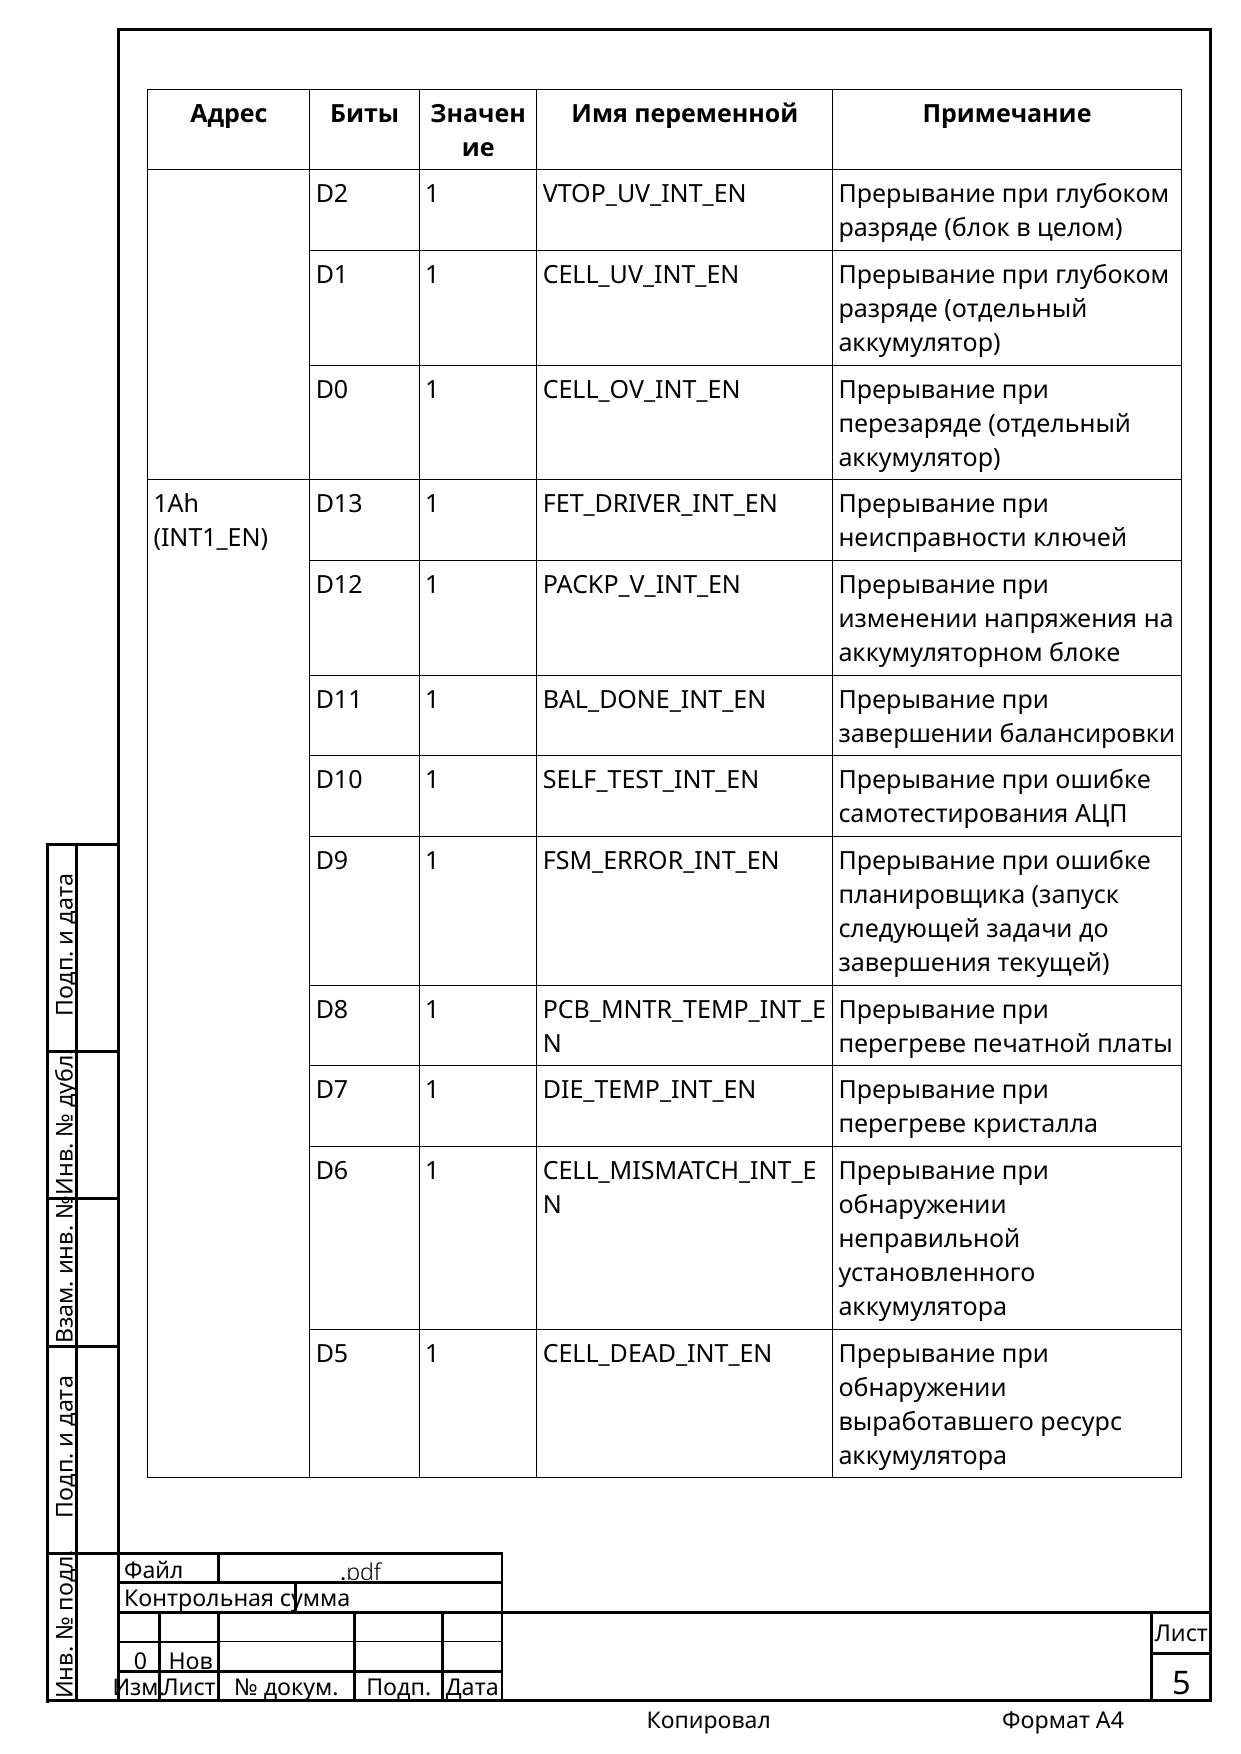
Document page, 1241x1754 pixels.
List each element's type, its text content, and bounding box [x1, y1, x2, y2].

table_header Значение [420, 90, 536, 169]
table_cell 1 [420, 480, 536, 560]
table_cell D5 [310, 1330, 419, 1477]
table_cell CELL_UV_INT_EN [537, 251, 832, 364]
table_cell D1 [310, 251, 419, 364]
table_cell BAL_DONE_INT_EN [537, 676, 832, 755]
table_cell 1 [420, 986, 536, 1065]
table_cell 1 [420, 170, 536, 250]
table_cell Прерывание при обнаружении выработавшего ресурс аккумулятора [833, 1330, 1181, 1477]
table_cell Прерывание при изменении напряжения на аккумуляторном блоке [833, 561, 1181, 674]
table_cell D10 [310, 756, 419, 836]
table_cell D12 [310, 561, 419, 674]
table_cell Прерывание при неисправности ключей [833, 480, 1181, 560]
table_header Примечание [833, 90, 1181, 169]
table_cell FET_DRIVER_INT_EN [537, 480, 832, 560]
table_cell D9 [310, 837, 419, 984]
table_cell CELL_OV_INT_EN [537, 366, 832, 479]
table_cell FSM_ERROR_INT_EN [537, 837, 832, 984]
table_header Адрес [148, 90, 309, 169]
table_cell Прерывание при глубоком разряде (блок в целом) [833, 170, 1181, 250]
table_cell Прерывание при глубоком разряде (отдельный аккумулятор) [833, 251, 1181, 364]
table_cell CELL_MISMATCH_INT_EN [537, 1147, 832, 1328]
table_cell Прерывание при обнаружении неправильной установленного аккумулятора [833, 1147, 1181, 1328]
table_cell D8 [310, 986, 419, 1065]
table_cell 1 [420, 1330, 536, 1477]
table_cell 1 [420, 676, 536, 755]
table_cell D13 [310, 480, 419, 560]
table_cell PCB_MNTR_TEMP_INT_EN [537, 986, 832, 1065]
table_cell 1Ah (INT1_EN) [148, 480, 309, 1477]
table_cell 1 [420, 1147, 536, 1328]
table_cell D2 [310, 170, 419, 250]
table_cell 1 [420, 561, 536, 674]
table_header Биты [310, 90, 419, 169]
table_cell Прерывание при завершении балансировки [833, 676, 1181, 755]
table_cell D6 [310, 1147, 419, 1328]
table_cell 1 [420, 1066, 536, 1146]
table_cell 1 [420, 837, 536, 984]
table_cell Прерывание при ошибке самотестирования АЦП [833, 756, 1181, 836]
table_cell SELF_TEST_INT_EN [537, 756, 832, 836]
table_cell 1 [420, 366, 536, 479]
table_cell PACKP_V_INT_EN [537, 561, 832, 674]
table_header Имя переменной [537, 90, 832, 169]
table_cell VTOP_UV_INT_EN [537, 170, 832, 250]
table_cell 1 [420, 251, 536, 364]
table_cell CELL_DEAD_INT_EN [537, 1330, 832, 1477]
table_cell DIE_TEMP_INT_EN [537, 1066, 832, 1146]
table_cell D11 [310, 676, 419, 755]
table_cell 1 [420, 756, 536, 836]
table_cell D0 [310, 366, 419, 479]
table_cell Прерывание при перегреве кристалла [833, 1066, 1181, 1146]
table_cell Прерывание при перегреве печатной платы [833, 986, 1181, 1065]
table_cell D7 [310, 1066, 419, 1146]
table_cell Прерывание при ошибке планировщика (запуск следующей задачи до завершения текущей) [833, 837, 1181, 984]
table_cell Прерывание при перезаряде (отдельный аккумулятор) [833, 366, 1181, 479]
